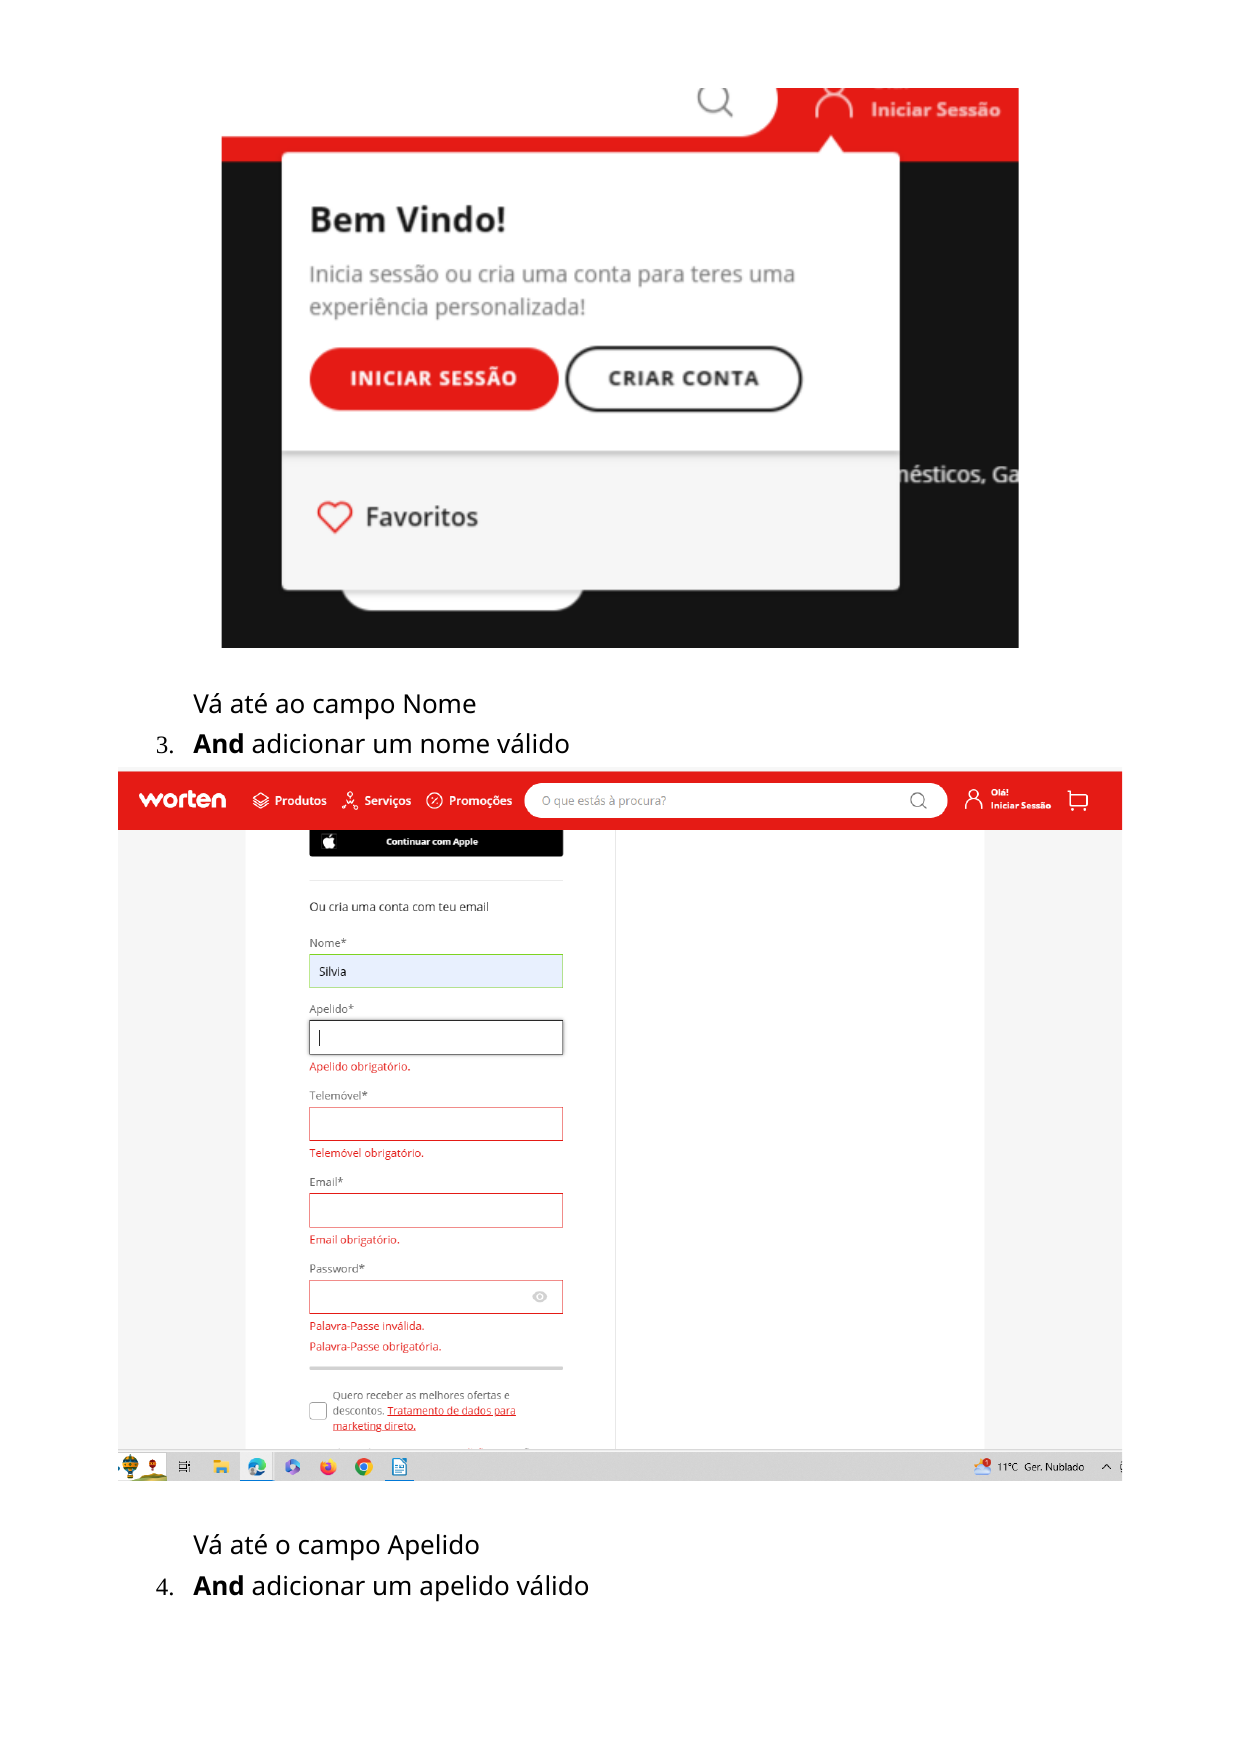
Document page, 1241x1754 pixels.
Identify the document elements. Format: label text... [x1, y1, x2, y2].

list And adicionar um apelido válido [156, 1567, 1122, 1603]
list And adicionar um nome válido [156, 726, 1122, 762]
picture [118, 767, 1123, 1481]
list Vá até ao campo Nome [156, 685, 1122, 721]
list Vá até o campo Apelido [156, 1527, 1122, 1562]
picture [221, 88, 1019, 648]
